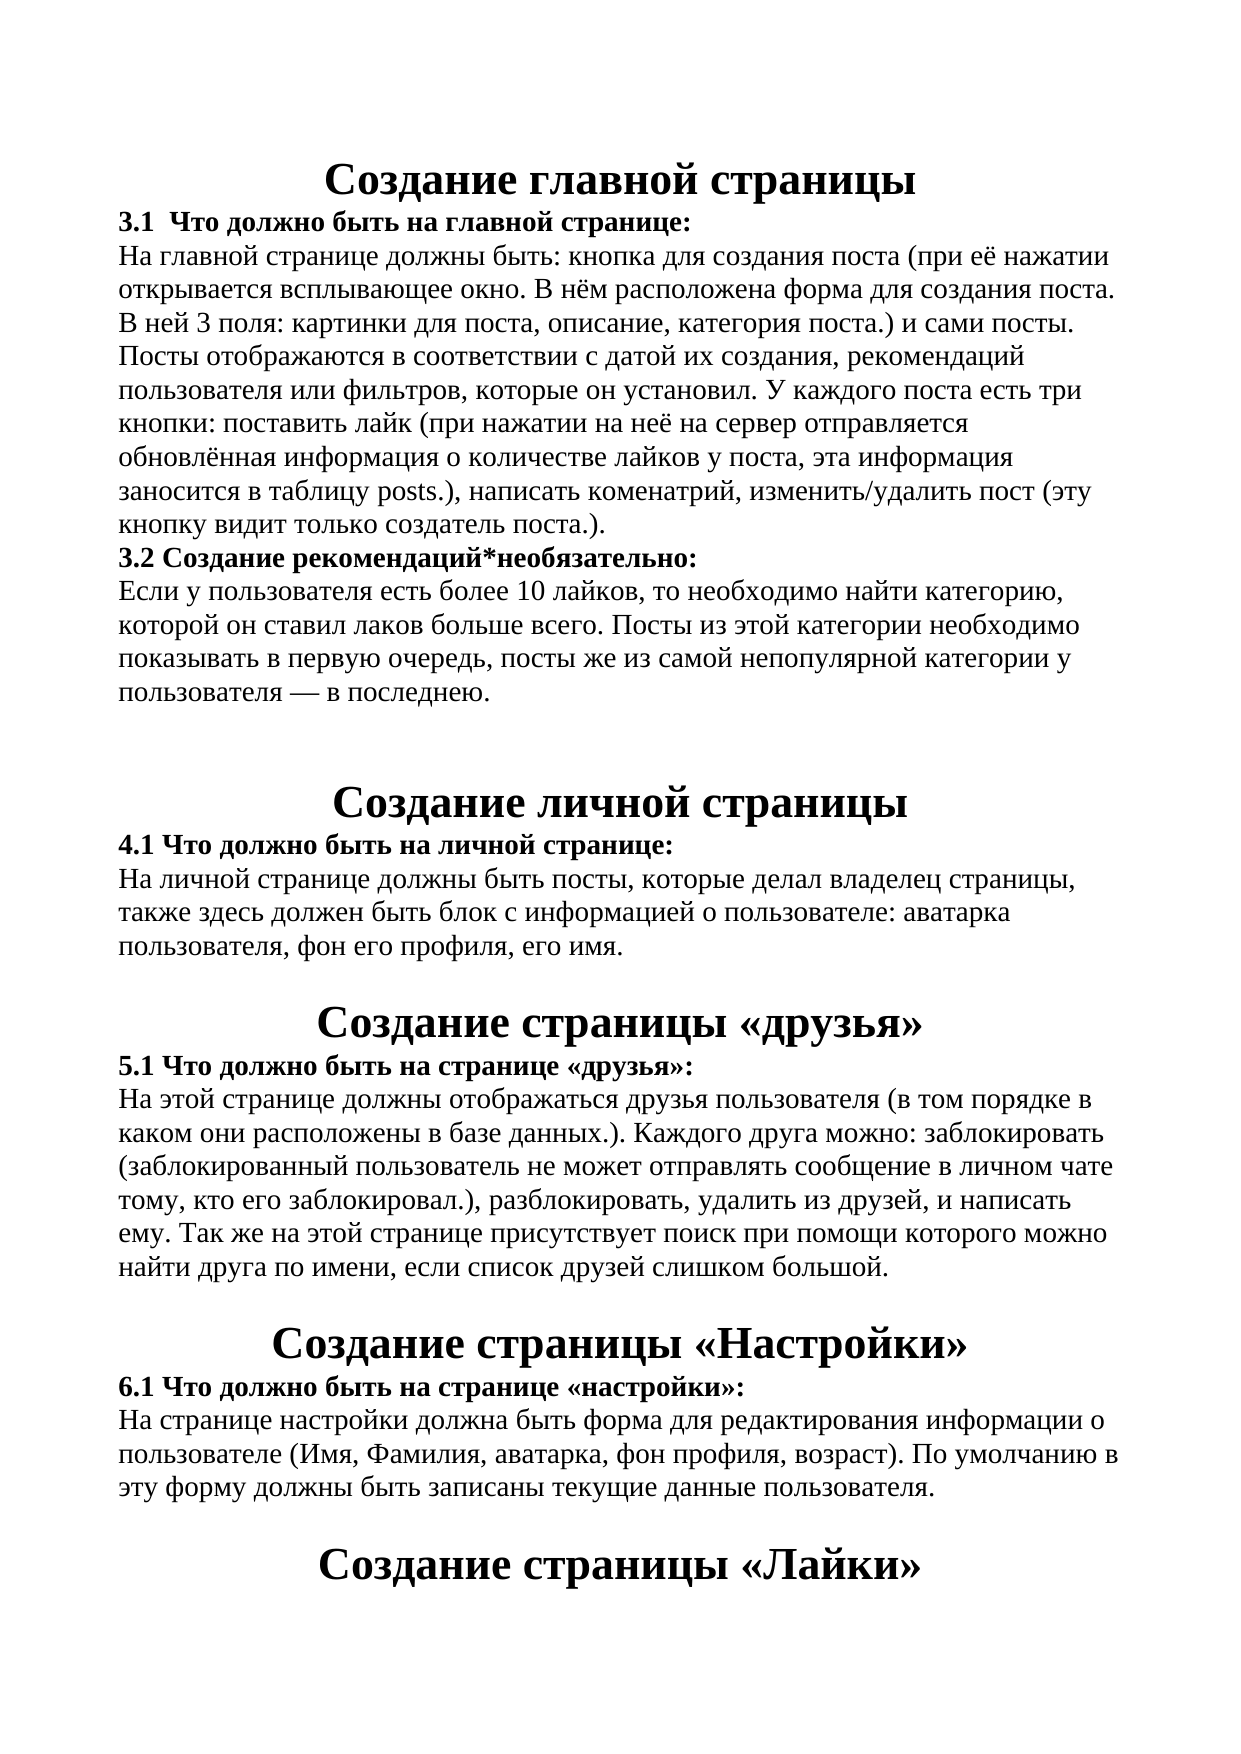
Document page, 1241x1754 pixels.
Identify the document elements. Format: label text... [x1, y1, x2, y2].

list Создание страницы «Лайки» [118, 1536, 1122, 1589]
list На главной странице должны быть: кнопка для создания поста (при её нажатии открывается всплывающее окно. В нём расположена форма для создания поста. В ней 3 поля: картинки для поста, описание, категория поста.) и сами посты. Посты отображаются в соответствии с датой их создания, рекомендаций пользователя или фильтров, которые он установил. У каждого поста есть три кнопки: поставить лайк (при нажатии на неё на сервер отправляется обновлённая информация о количестве лайков у поста, эта информация заносится в таблицу posts.), написать коменатрий, изменить/удалить пост (эту кнопку видит только создатель поста.). [118, 238, 1122, 540]
list Создание главной страницы [118, 152, 1122, 204]
list 3.2 Создание рекомендаций*необязательно: [118, 540, 1122, 573]
list Создание личной страницы [118, 774, 1122, 827]
list Если у пользователя есть более 10 лайков, то необходимо найти категорию, которой он ставил лаков больше всего. Посты из этой категории необходимо показывать в первую очередь, посты же из самой непопулярной категории у пользователя — в последнею. [118, 573, 1122, 707]
list На этой странице должны отображаться друзья пользователя (в том порядке в каком они расположены в базе данных.). Каждого друга можно: заблокировать (заблокированный пользователь не может отправлять сообщение в личном чате тому, кто его заблокировал.), разблокировать, удалить из друзей, и написать ему. Так же на этой странице присутствует поиск при помощи которого можно найти друга по имени, если список друзей слишком большой. [118, 1081, 1122, 1282]
list На странице настройки должна быть форма для редактирования информации о пользователе (Имя, Фамилия, аватарка, фон профиля, возраст). По умолчанию в эту форму должны быть записаны текущие данные пользователя. [118, 1402, 1122, 1503]
list Создание страницы «Настройки» [118, 1316, 1122, 1369]
list 4.1 Что должно быть на личной странице: [118, 827, 1122, 861]
list На личной странице должны быть посты, которые делал владелец страницы, также здесь должен быть блок с информацией о пользователе: аватарка пользователя, фон его профиля, его имя. [118, 861, 1122, 961]
list 3.1 Что должно быть на главной странице: [118, 204, 1122, 238]
list 6.1 Что должно быть на странице «настройки»: [118, 1369, 1122, 1402]
list 5.1 Что должно быть на странице «друзья»: [118, 1048, 1122, 1081]
list Создание страницы «друзья» [118, 995, 1122, 1048]
